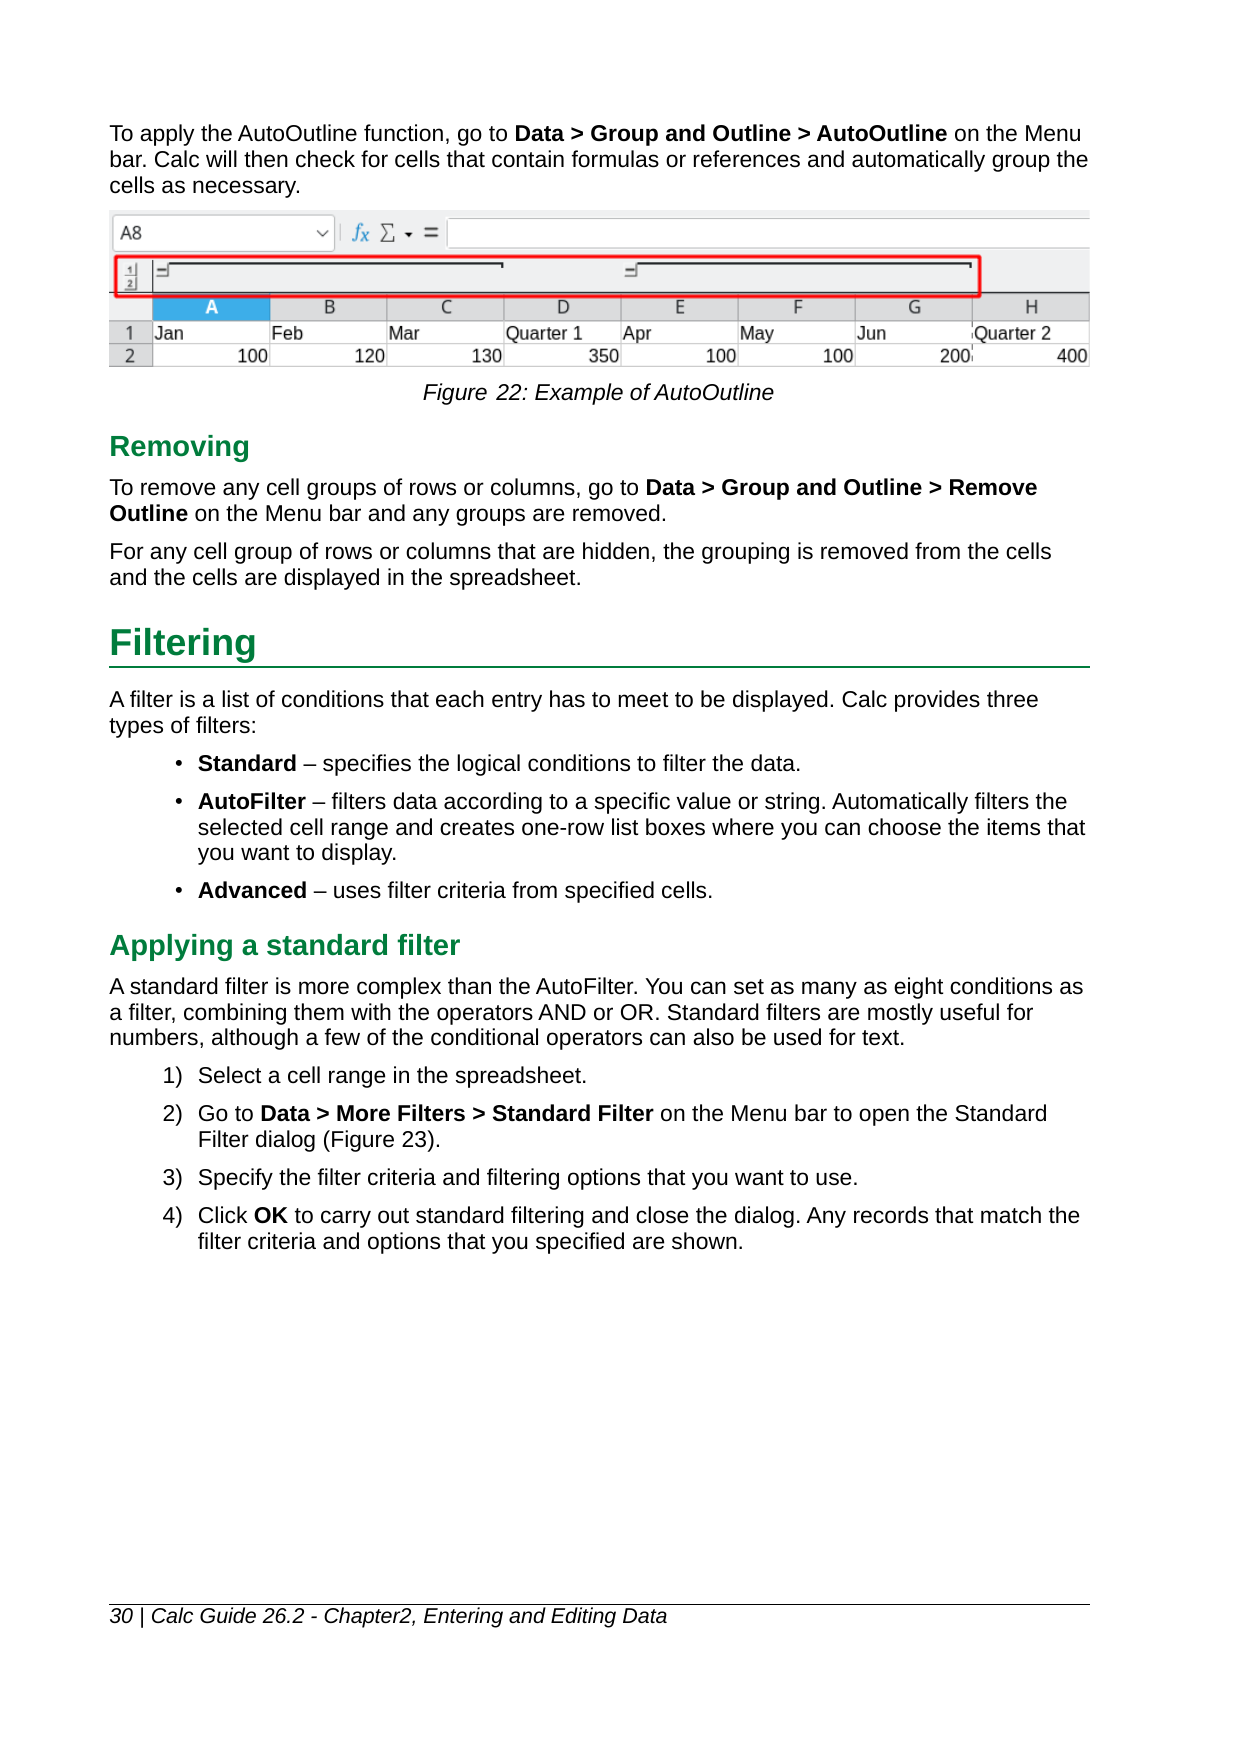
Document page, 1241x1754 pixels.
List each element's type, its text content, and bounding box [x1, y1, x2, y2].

list Select a cell range in the spreadsheet. [183, 1063, 1090, 1088]
text To remove any cell groups of rows or columns, go to Data > Group and Outline > Remove Outline on the Menu bar and any groups are removed. [109, 475, 1090, 526]
list Click OK to carry out standard filtering and close the dialog. Any records that match the filter criteria and options that you specified are shown. [183, 1203, 1090, 1254]
list Specify the filter criteria and filtering options that you want to use. [183, 1165, 1090, 1190]
list A standard filter is more complex than the AutoFilter. You can set as many as eight conditions as a filter, combining them with the operators AND or OR. Standard filters are mostly useful for numbers, although a few of the conditional operators can also be used for text. [109, 973, 1090, 1050]
list A filter is a list of conditions that each entry has to meet to be displayed. Calc provides three types of filters: [109, 687, 1090, 738]
list Go to Data > More Filters > Standard Filter on the Menu bar to open the Standard Filter dialog (Figure 23). [183, 1101, 1090, 1152]
subtitle Applying a standard filter [109, 928, 1090, 961]
text For any cell group of rows or columns that are hidden, the grouping is removed from the cells and the cells are displayed in the spreadsheet. [109, 539, 1090, 590]
list AutoFilter – filters data according to a specific value or string. Automatically filters the selected cell range and creates one-row list boxes where you can choose the items that you want to display. [183, 789, 1090, 866]
picture [109, 210, 1090, 367]
list Standard – specifies the logical conditions to filter the data. [183, 751, 1090, 776]
subtitle Removing [109, 430, 1090, 462]
subtitle Filtering [109, 621, 1090, 666]
text To apply the AutoOutline function, go to Data > Group and Outline > AutoOutline on the Menu bar. Calc will then check for cells that contain formulas or references and automatically group the cells as necessary. [109, 121, 1090, 198]
text Figure 22: Example of AutoOutline [109, 379, 1090, 405]
list Advanced – uses filter criteria from specified cells. [183, 878, 1090, 904]
